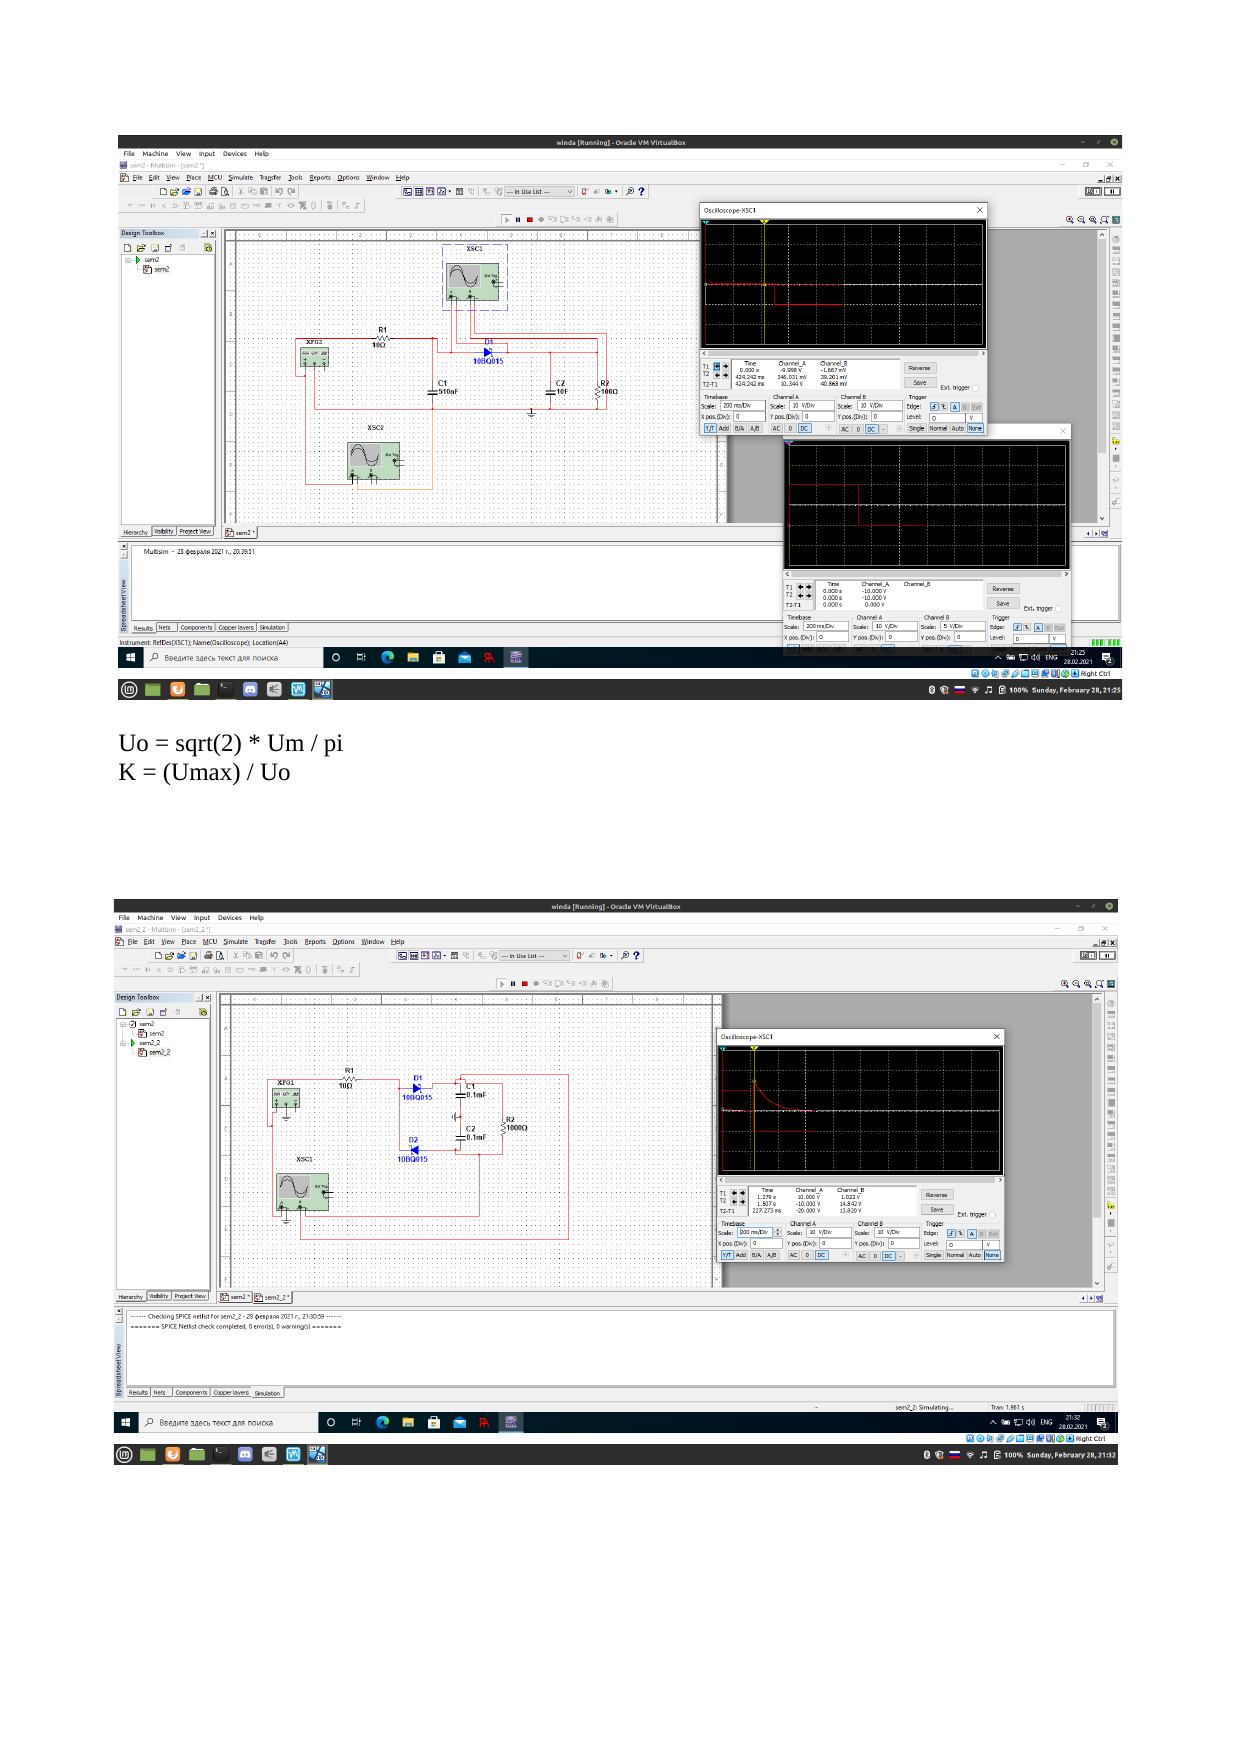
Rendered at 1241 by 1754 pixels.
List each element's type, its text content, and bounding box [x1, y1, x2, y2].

text K = (Umax) / Uo [118, 757, 1122, 786]
text Uo = sqrt(2) * Um / pi [118, 728, 1122, 757]
picture [113, 899, 1118, 1465]
picture [118, 135, 1123, 700]
